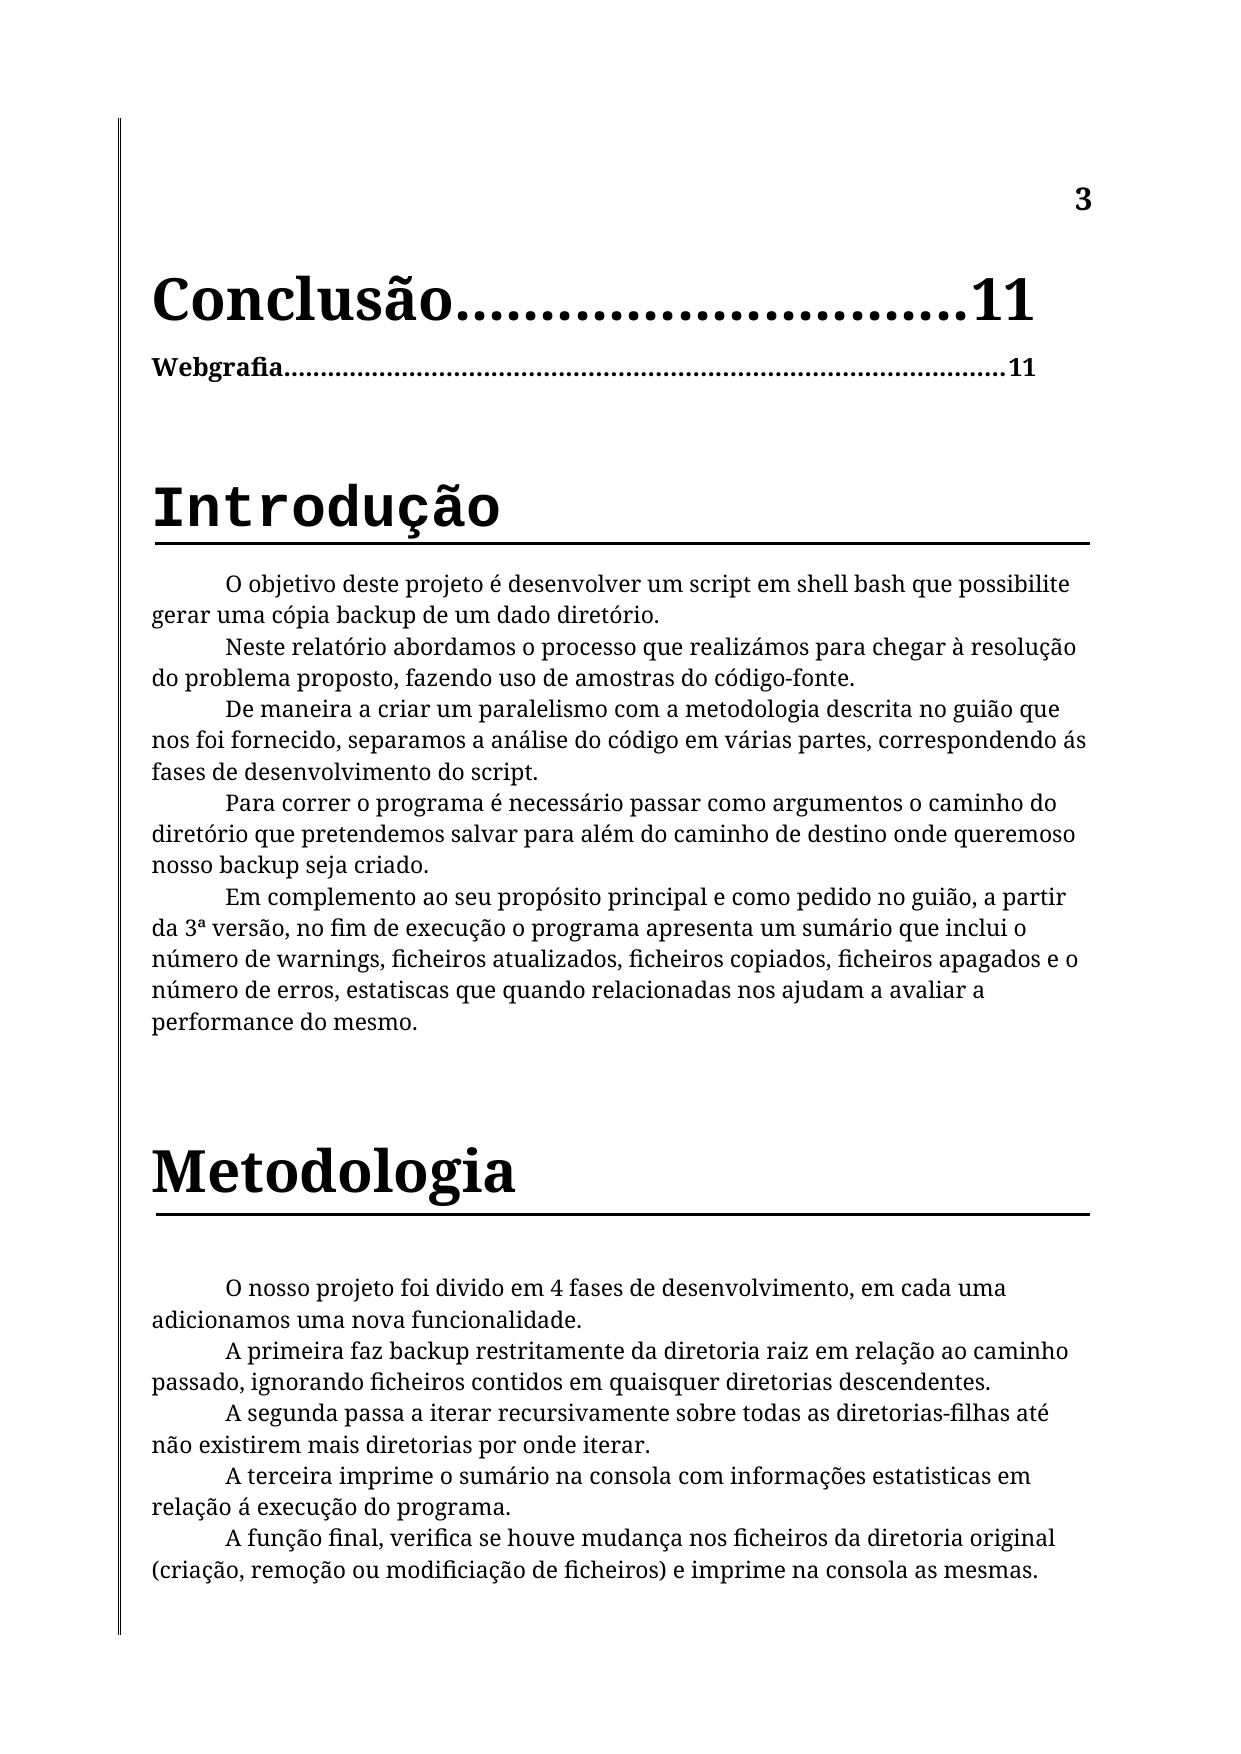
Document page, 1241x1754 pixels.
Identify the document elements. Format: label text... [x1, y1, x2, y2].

text Webgrafia 11 [151, 349, 1092, 384]
text A terceira imprime o sumário na consola com informações estatisticas em relação á execução do programa. [151, 1460, 1092, 1522]
text Neste relatório abordamos o processo que realizámos para chegar à resolução do problema proposto, fazendo uso de amostras do código-fonte. [151, 630, 1092, 693]
text A segunda passa a iterar recursivamente sobre todas as diretorias-filhas até não existirem mais diretorias por onde iterar. [151, 1397, 1092, 1460]
text Para correr o programa é necessário passar como argumentos o caminho do diretório que pretendemos salvar para além do caminho de destino onde queremoso nosso backup seja criado. [151, 787, 1092, 880]
text Introdução [151, 478, 1092, 544]
text A função final, verifica se houve mudança nos ficheiros da diretoria original (criação, remoção ou modificiação de ficheiros) e imprime na consola as mesmas. [151, 1522, 1092, 1585]
text De maneira a criar um paralelismo com a metodologia descrita no guião que nos foi fornecido, separamos a análise do código em várias partes, correspondendo ás fases de desenvolvimento do script. [151, 693, 1092, 787]
text Conclusão 11 [151, 258, 1092, 337]
text Em complemento ao seu propósito principal e como pedido no guião, a partir da 3ª versão, no fim de execução o programa apresenta um sumário que inclui o número de warnings, ficheiros atualizados, ficheiros copiados, ficheiros apagados e o número de erros, estatiscas que quando relacionadas nos ajudam a avaliar a performance do mesmo. [151, 880, 1092, 1037]
text A primeira faz backup restritamente da diretoria raiz em relação ao caminho passado, ignorando ficheiros contidos em quaisquer diretorias descendentes. [151, 1335, 1092, 1397]
text O nosso projeto foi divido em 4 fases de desenvolvimento, em cada uma adicionamos uma nova funcionalidade. [151, 1272, 1092, 1335]
text Metodologia [151, 1130, 1092, 1210]
text O objetivo deste projeto é desenvolver um script em shell bash que possibilite gerar uma cópia backup de um dado diretório. [151, 568, 1092, 630]
